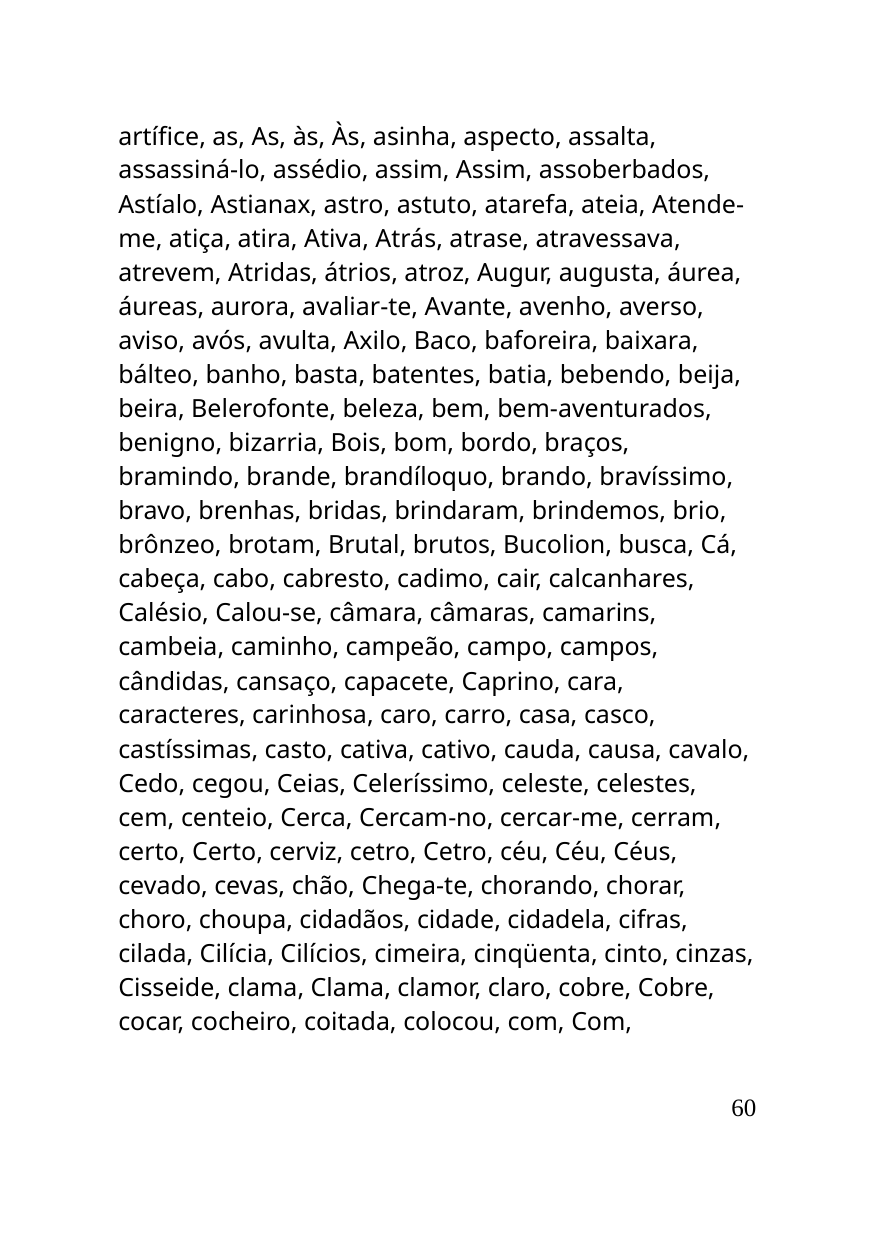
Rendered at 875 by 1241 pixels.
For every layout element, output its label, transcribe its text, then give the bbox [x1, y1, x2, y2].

text artífice, as, As, às, Às, asinha, aspecto, assalta, assassiná-lo, assédio, assim, Assim, assoberbados, Astíalo, Astianax, astro, astuto, atarefa, ateia, Atende-me, atiça, atira, Ativa, Atrás, atrase, atravessava, atrevem, Atridas, átrios, atroz, Augur, augusta, áurea, áureas, aurora, avaliar-te, Avante, avenho, averso, aviso, avós, avulta, Axilo, Baco, baforeira, baixara, bálteo, banho, basta, batentes, batia, bebendo, beija, beira, Belerofonte, beleza, bem, bem-aventurados, benigno, bizarria, Bois, bom, bordo, braços, bramindo, brande, brandíloquo, brando, bravíssimo, bravo, brenhas, bridas, brindaram, brindemos, brio, brônzeo, brotam, Brutal, brutos, Bucolion, busca, Cá, cabeça, cabo, cabresto, cadimo, cair, calcanhares, Calésio, Calou-se, câmara, câmaras, camarins, cambeia, caminho, campeão, campo, campos, cândidas, cansaço, capacete, Caprino, cara, caracteres, carinhosa, caro, carro, casa, casco, castíssimas, casto, cativa, cativo, cauda, causa, cavalo, Cedo, cegou, Ceias, Celeríssimo, celeste, celestes, cem, centeio, Cerca, Cercam-no, cercar-me, cerram, certo, Certo, cerviz, cetro, Cetro, céu, Céu, Céus, cevado, cevas, chão, Chega-te, chorando, chorar, choro, choupa, cidadãos, cidade, cidadela, cifras, cilada, Cilícia, Cilícios, cimeira, cinqüenta, cinto, cinzas, Cisseide, clama, Clama, clamor, claro, cobre, Cobre, cocar, cocheiro, coitada, colocou, com, Com, [118, 118, 756, 1038]
